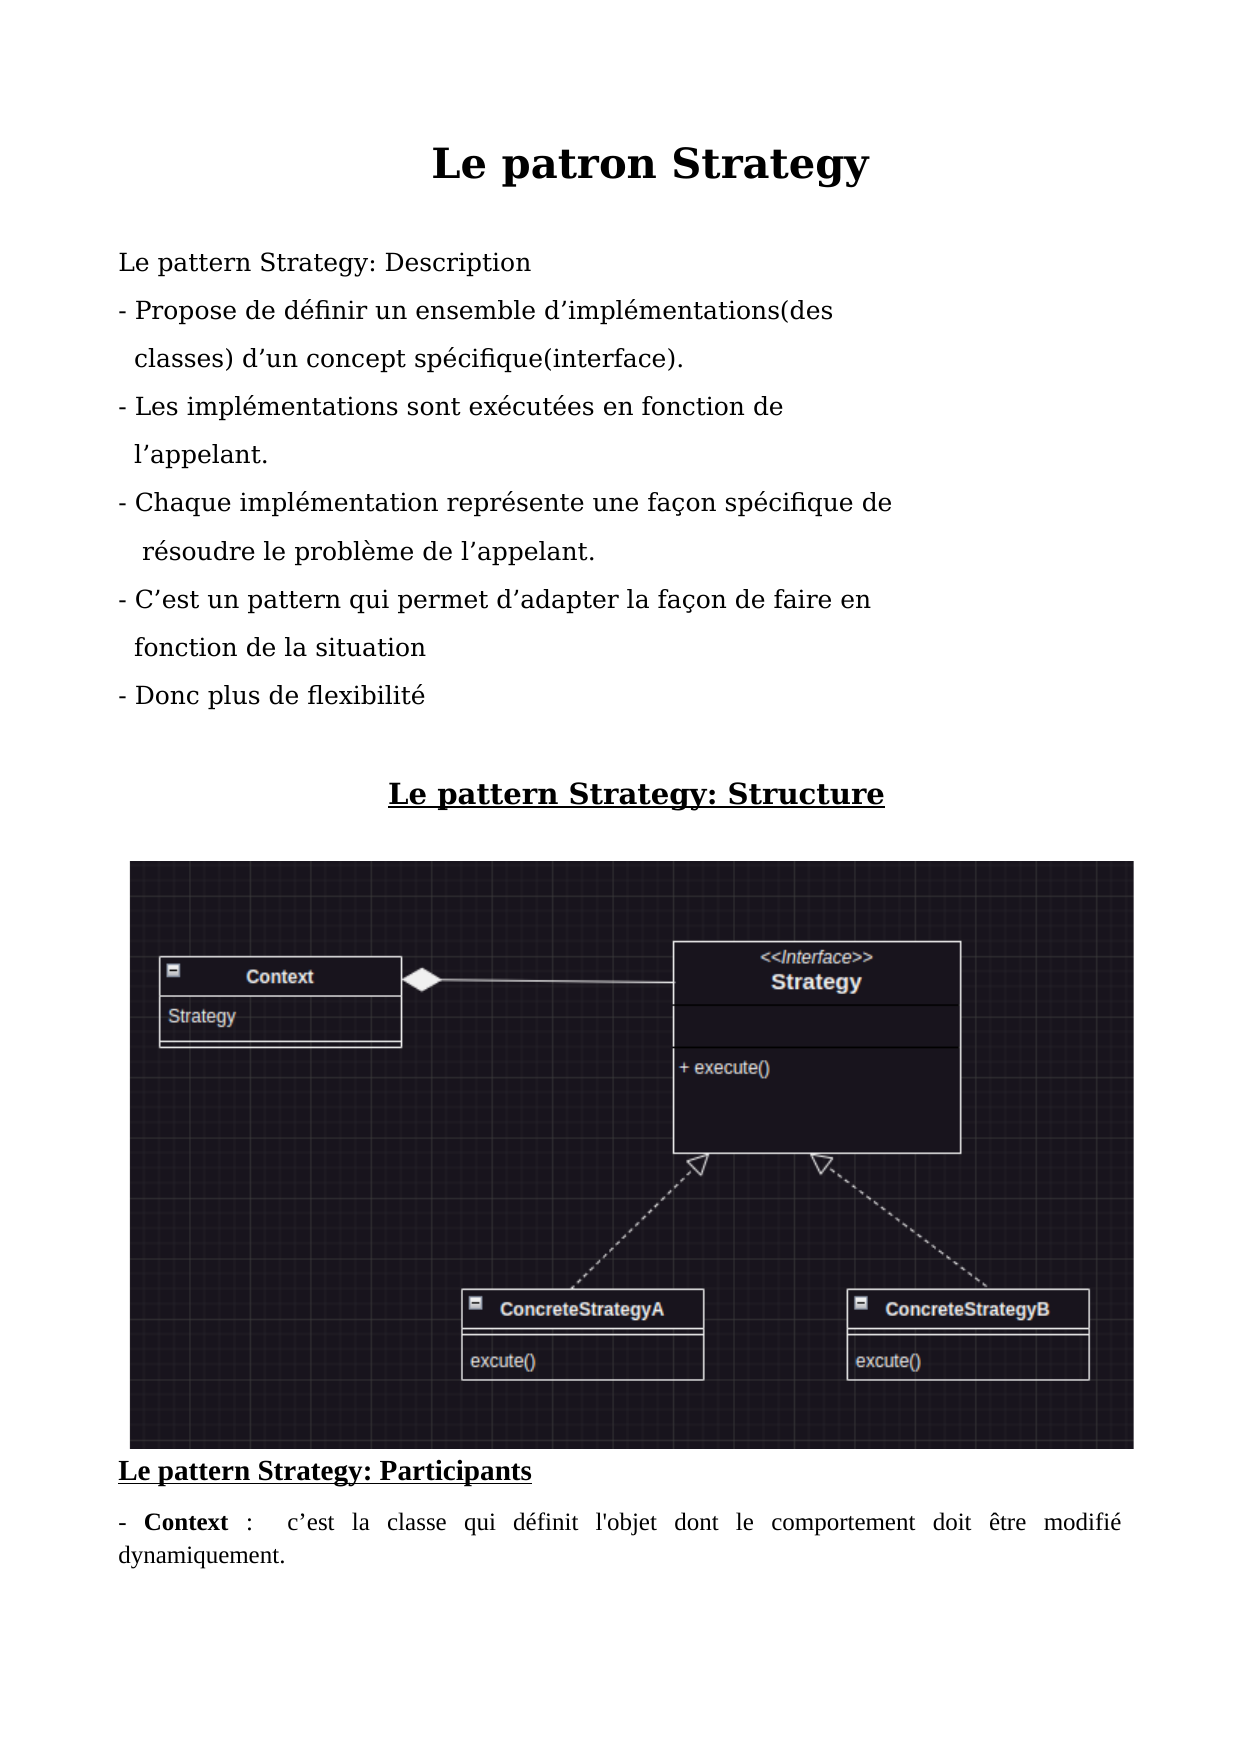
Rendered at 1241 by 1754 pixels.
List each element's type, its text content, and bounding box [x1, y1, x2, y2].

text classes) d’un concept spécifique(interface). [118, 344, 1122, 373]
text résoudre le problème de l’appelant. [118, 537, 1122, 566]
text - Les implémentations sont exécutées en fonction de [118, 392, 1122, 422]
text Le pattern Strategy: Participants [118, 878, 1122, 1487]
subtitle Le patron Strategy [118, 139, 1122, 188]
text Le pattern Strategy: Description [118, 248, 1122, 277]
text l’appelant. [118, 441, 1122, 470]
text - Propose de définir un ensemble d’implémentations(des [118, 296, 1122, 325]
text Le pattern Strategy: Structure [118, 777, 1122, 811]
text fonction de la situation [118, 633, 1122, 662]
text - Context : c’est la classe qui définit l'objet dont le comportement doit être modifié dynamiquement. [118, 1507, 1122, 1568]
text - Donc plus de flexibilité [118, 681, 1122, 710]
text - C’est un pattern qui permet d’adapter la façon de faire en [118, 585, 1122, 614]
picture [129, 861, 1134, 1449]
text - Chaque implémentation représente une façon spécifique de [118, 489, 1122, 518]
